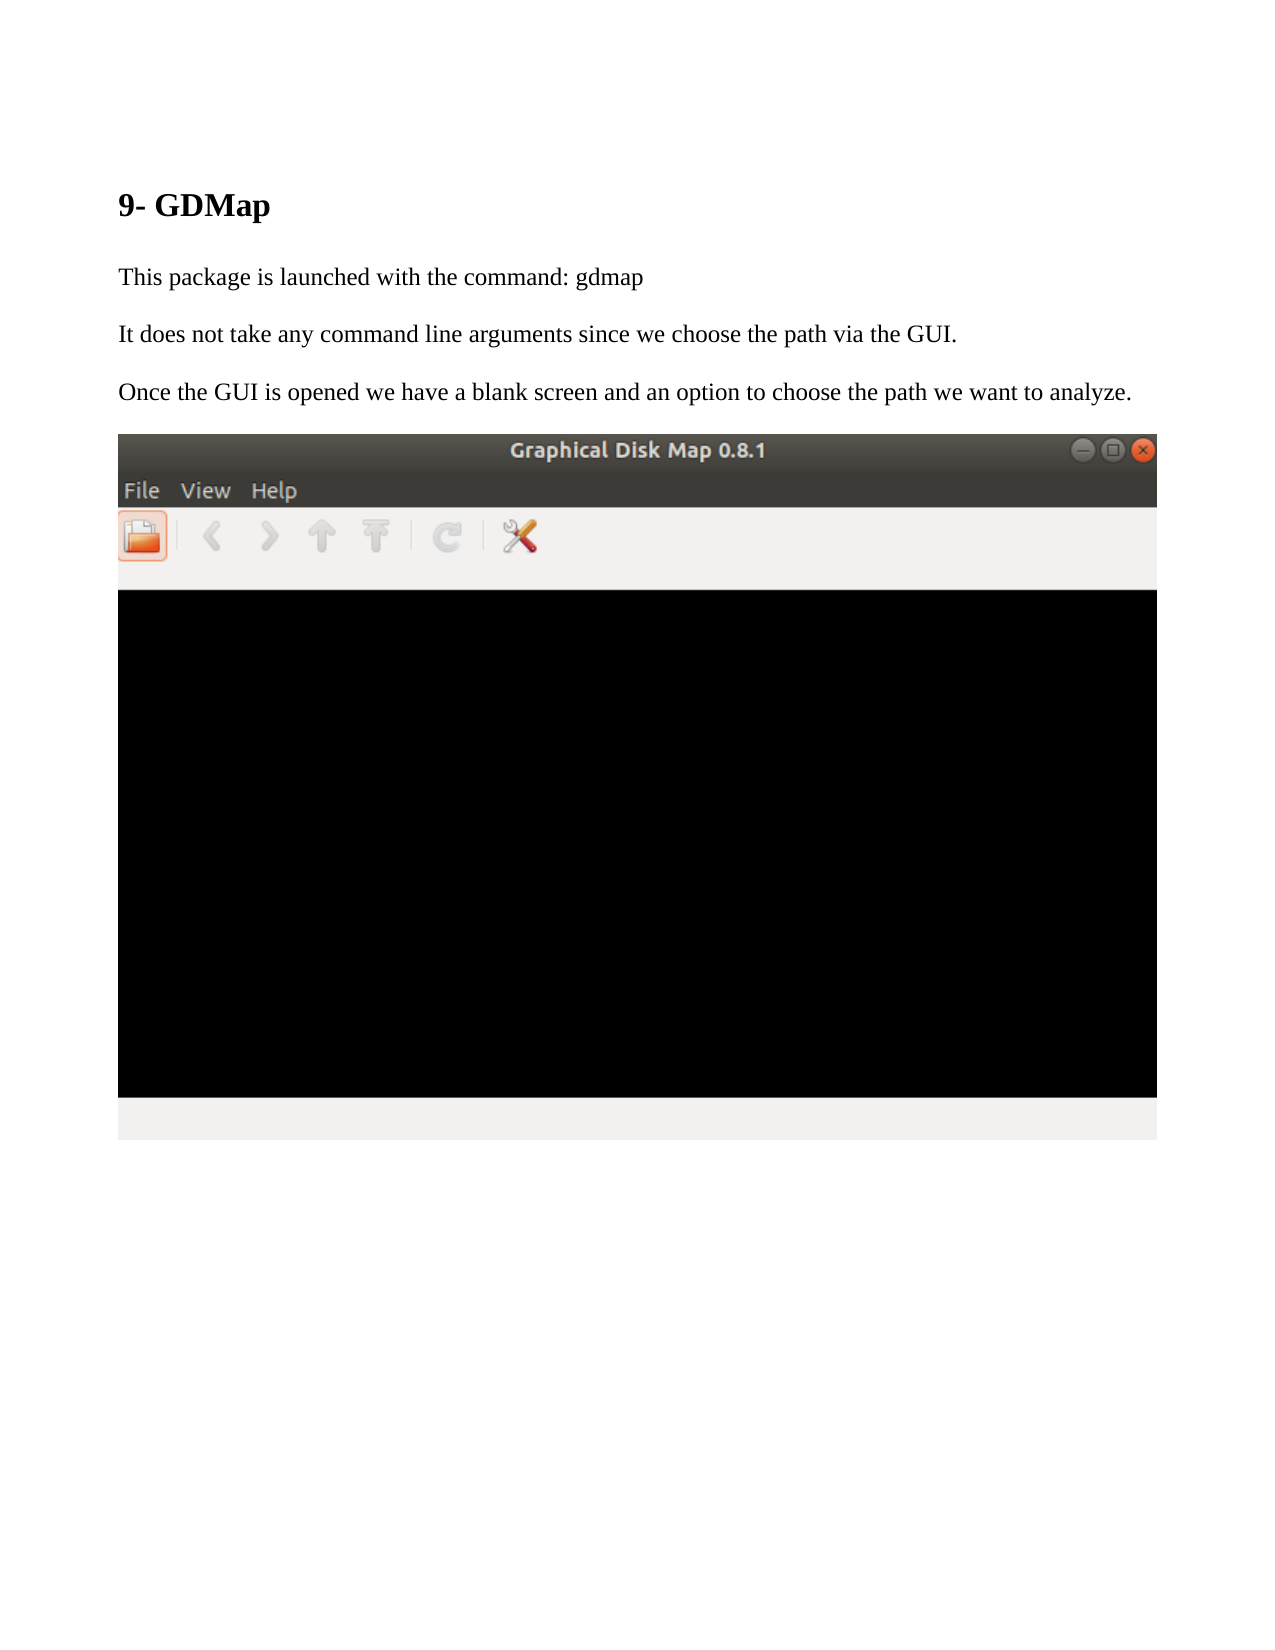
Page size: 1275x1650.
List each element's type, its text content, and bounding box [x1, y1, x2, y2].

text Once the GUI is opened we have a blank screen and an option to choose the path we want to analyze. [118, 377, 1157, 406]
text It does not take any command line arguments since we choose the path via the GUI. [118, 319, 1157, 348]
text 9- GDMap [118, 118, 1157, 223]
picture [118, 434, 1157, 1140]
text This package is launched with the command: gdmap [118, 262, 1157, 291]
